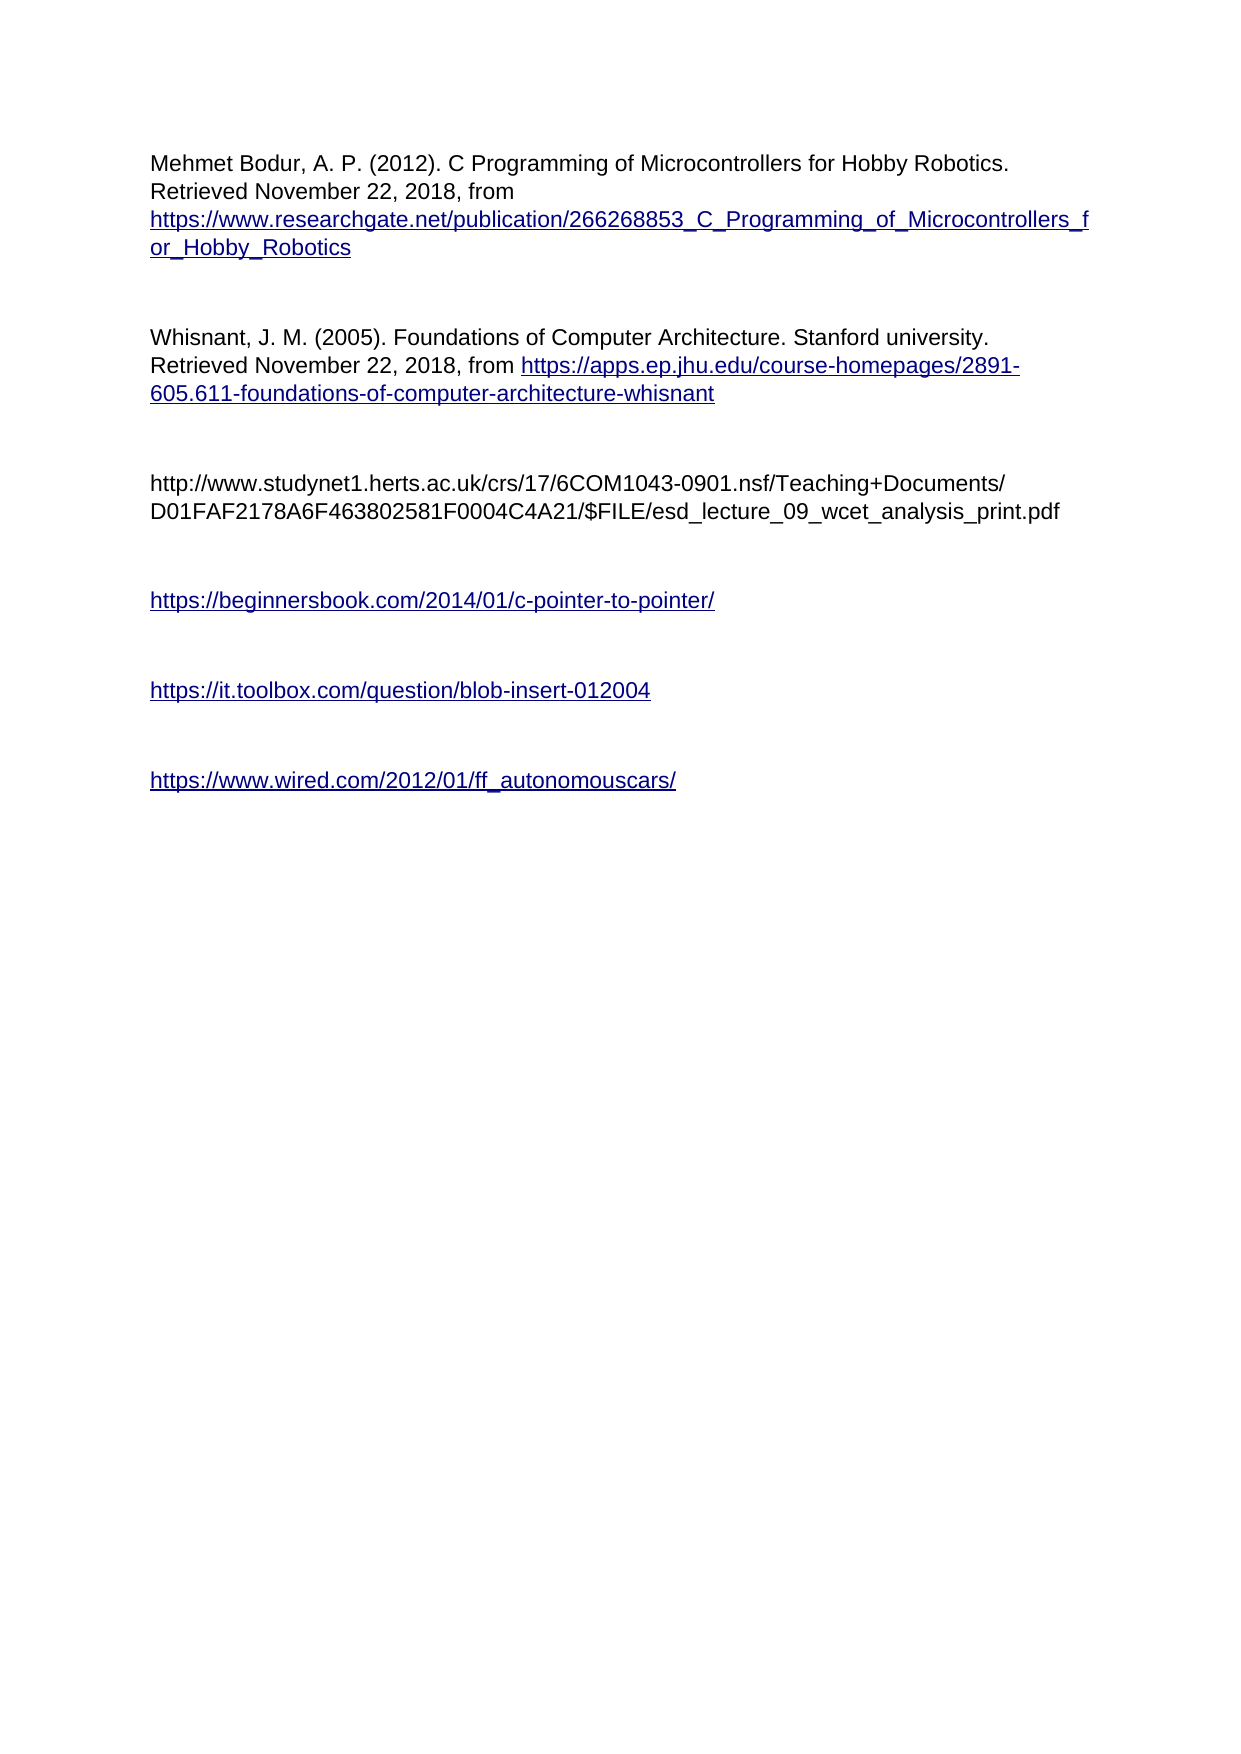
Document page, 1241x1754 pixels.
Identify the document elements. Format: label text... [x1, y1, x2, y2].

text https://beginnersbook.com/2014/01/c-pointer-to-pointer/ [150, 587, 1090, 614]
text Whisnant, J. M. (2005). Foundations of Computer Architecture. Stanford university. Retrieved November 22, 2018, from https://apps.ep.jhu.edu/course-homepages/2891-605.611-foundations-of-computer-architecture-whisnant [150, 324, 1090, 407]
text http://www.studynet1.herts.ac.uk/crs/17/6COM1043-0901.nsf/Teaching+Documents/D01FAF2178A6F463802581F0004C4A21/$FILE/esd_lecture_09_wcet_analysis_print.pdf [150, 470, 1090, 524]
text https://www.wired.com/2012/01/ff_autonomouscars/ [150, 767, 1090, 793]
text https://it.toolbox.com/question/blob-insert-012004 [150, 677, 1090, 703]
text Mehmet Bodur, A. P. (2012). C Programming of Microcontrollers for Hobby Robotics. Retrieved November 22, 2018, from https://www.researchgate.net/publication/266268853_C_Programming_of_Microcontrollers_for_Hobby_Robotics [150, 150, 1090, 261]
